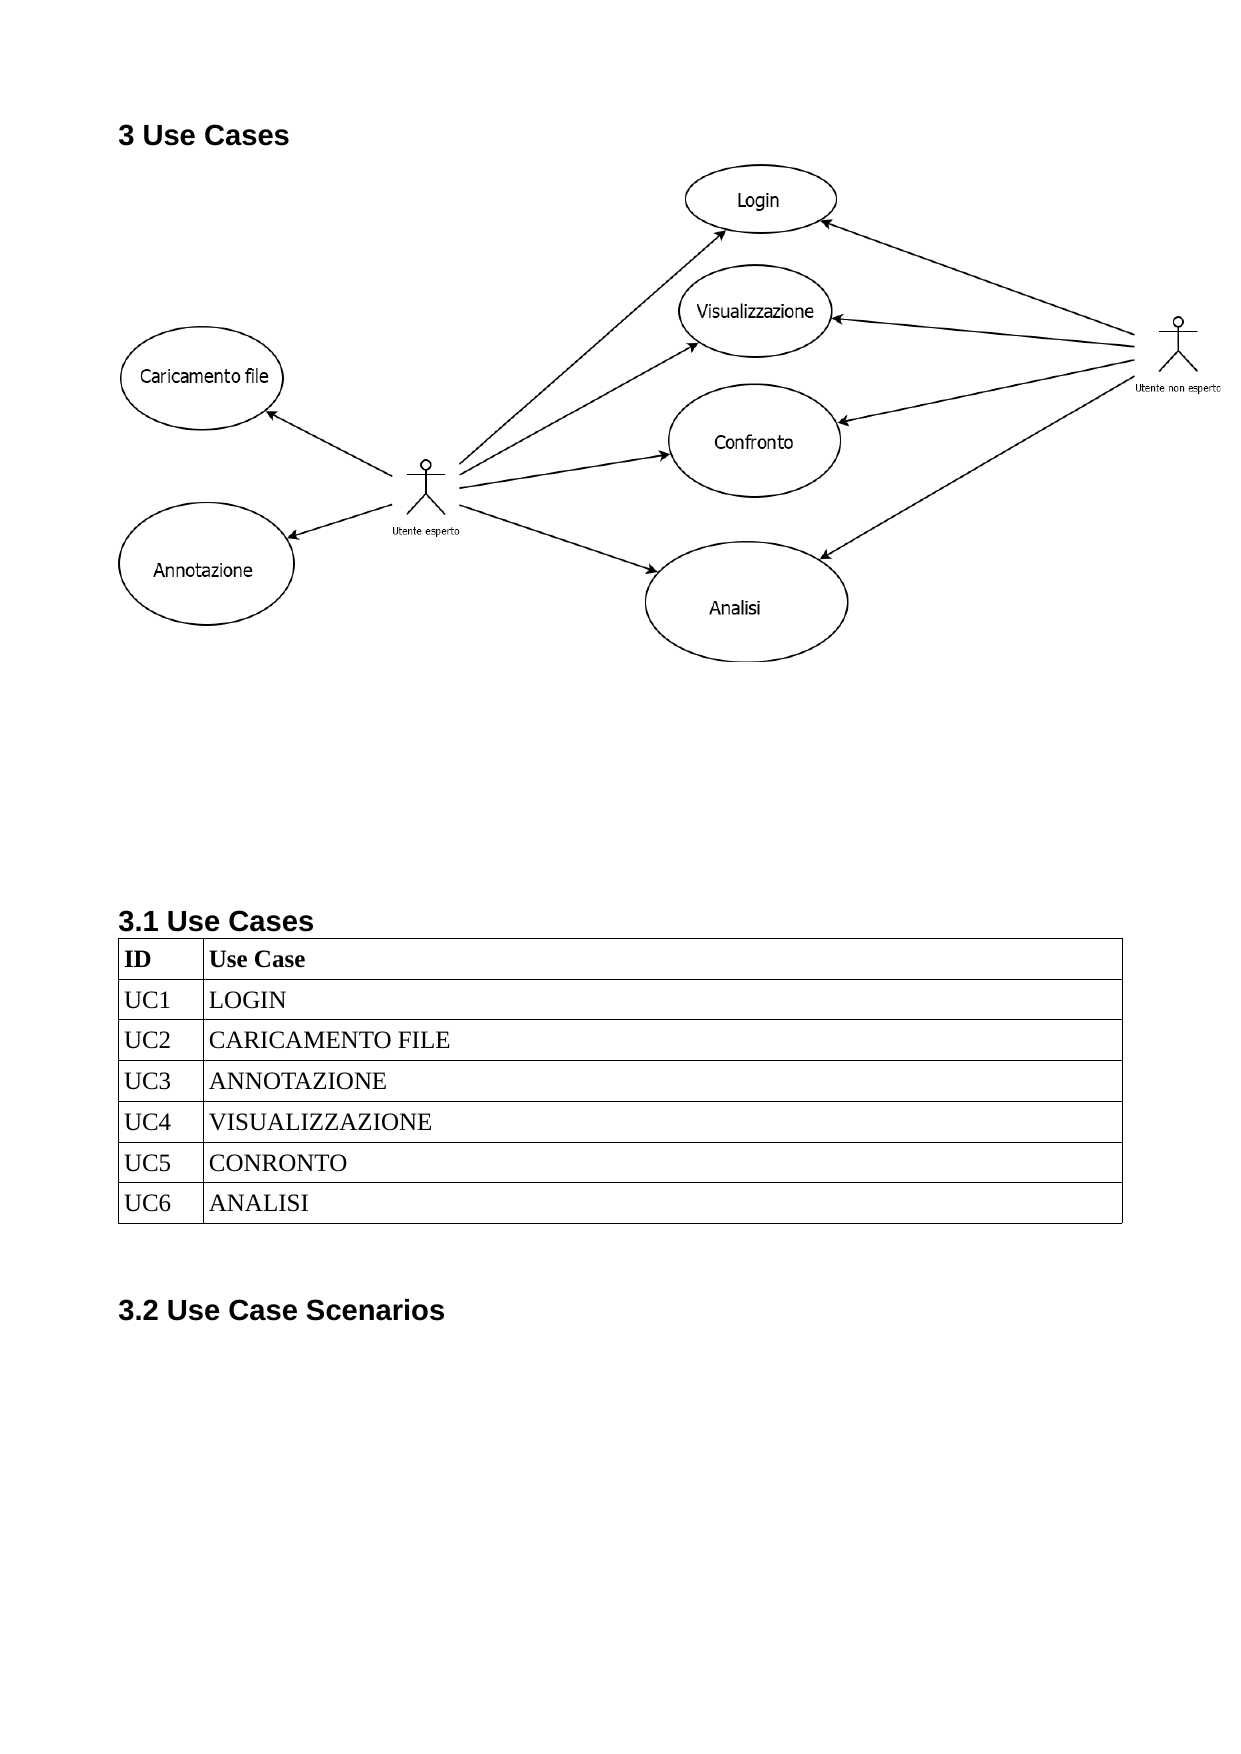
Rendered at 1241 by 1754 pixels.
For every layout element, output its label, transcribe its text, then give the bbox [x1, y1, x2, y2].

subtitle 3.2 Use Case Scenarios [118, 1293, 1122, 1327]
table_cell UC2 [119, 1020, 203, 1060]
subtitle 3 Use Cases [118, 118, 1122, 152]
subtitle 3.1 Use Cases [118, 904, 1122, 938]
table_cell UC6 [119, 1183, 203, 1223]
table_header ID [119, 939, 203, 978]
table_cell UC3 [119, 1061, 203, 1101]
table_cell VISUALIZZAZIONE [204, 1102, 1122, 1141]
table_cell UC4 [119, 1102, 203, 1141]
table_cell CARICAMENTO FILE [204, 1020, 1122, 1060]
table_cell LOGIN [204, 980, 1122, 1019]
table_cell UC5 [119, 1143, 203, 1182]
table_cell UC1 [119, 980, 203, 1019]
table_cell ANALISI [204, 1183, 1122, 1223]
table_cell CONRONTO [204, 1143, 1122, 1182]
table_header Use Case [204, 939, 1122, 978]
table_cell ANNOTAZIONE [204, 1061, 1122, 1101]
